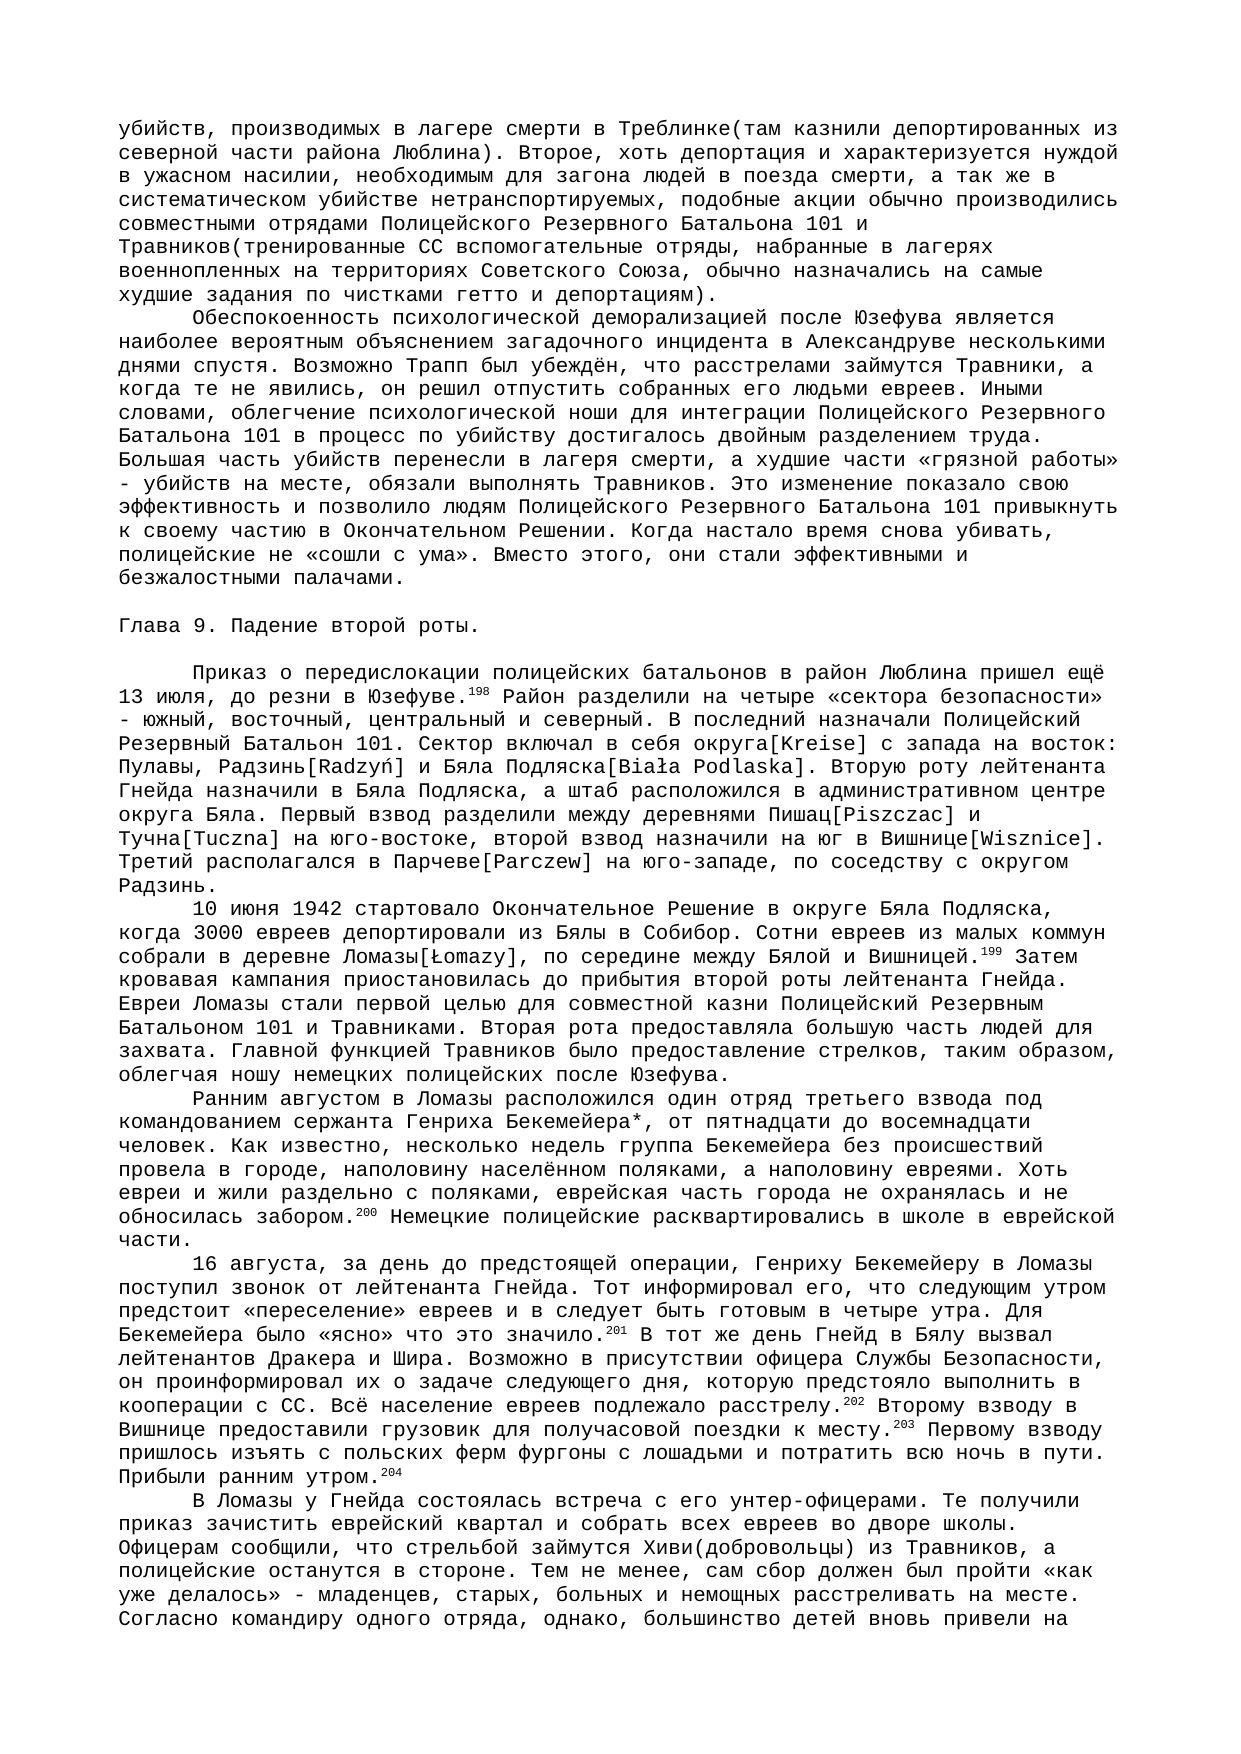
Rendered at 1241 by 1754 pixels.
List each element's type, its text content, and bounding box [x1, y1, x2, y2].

text 16 августа, за день до предстоящей операции, Генриху Бекемейеру в Ломазы поступил звонок от лейтенанта Гнейда. Тот информировал его, что следующим утром предстоит «переселение» евреев и в следует быть готовым в четыре утра. Для Бекемейера было «ясно» что это значило. В тот же день Гнейд в Бялу вызвал лейтенантов Дракера и Шира. Возможно в присутствии офицера Службы Безопасности, он проинформировал их о задаче следующего дня, которую предстояло выполнить в кооперации с СС. Всё население евреев подлежало расстрелу. Второму взводу в Вишнице предоставили грузовик для получасовой поездки к месту. Первому взводу пришлось изъять с польских ферм фургоны с лошадьми и потратить всю ночь в пути. Прибыли ранним утром. [118, 1253, 1122, 1489]
text 10 июня 1942 стартовало Окончательное Решение в округе Бяла Подляска, когда 3000 евреев депортировали из Бялы в Собибор. Сотни евреев из малых коммун собрали в деревне Ломазы[Łomazy], по середине между Бялой и Вишницей. Затем кровавая кампания приостановилась до прибытия второй роты лейтенанта Гнейда. Евреи Ломазы стали первой целью для совместной казни Полицейский Резервным Батальоном 101 и Травниками. Вторая рота предоставляла большую часть людей для захвата. Главной функцией Травников было предоставление стрелков, таким образом, облегчая ношу немецких полицейских после Юзефува. [118, 898, 1122, 1088]
text убийств, производимых в лагере смерти в Треблинке(там казнили депортированных из северной части района Люблина). Второе, хоть депортация и характеризуется нуждой в ужасном насилии, необходимым для загона людей в поезда смерти, а так же в систематическом убийстве нетранспортируемых, подобные акции обычно производились совместными отрядами Полицейского Резервного Батальона 101 и Травников(тренированные СС вспомогательные отряды, набранные в лагерях военнопленных на территориях Советского Союза, обычно назначались на самые худшие задания по чистками гетто и депортациям). [118, 118, 1122, 307]
text Глава 9. Падение второй роты. [118, 615, 1122, 638]
text В Ломазы у Гнейда состоялась встреча с его унтер-офицерами. Те получили приказ зачистить еврейский квартал и собрать всех евреев во дворе школы. Офицерам сообщили, что стрельбой займутся Хиви(добровольцы) из Травников, а полицейские останутся в стороне. Тем не менее, сам сбор должен был пройти «как уже делалось» - младенцев, старых, больных и немощных расстреливать на месте. Согласно командиру одного отряда, однако, большинство детей вновь привели на [118, 1489, 1122, 1631]
text Обеспокоенность психологической деморализацией после Юзефува является наиболее вероятным объяснением загадочного инцидента в Александруве несколькими днями спустя. Возможно Трапп был убеждён, что расстрелами займутся Травники, а когда те не явились, он решил отпустить собранных его людьми евреев. Иными словами, облегчение психологической ноши для интеграции Полицейского Резервного Батальона 101 в процесс по убийству достигалось двойным разделением труда. Большая часть убийств перенесли в лагеря смерти, а худшие части «грязной работы» - убийств на месте, обязали выполнять Травников. Это изменение показало свою эффективность и позволило людям Полицейского Резервного Батальона 101 привыкнуть к своему частию в Окончательном Решении. Когда настало время снова убивать, полицейские не «сошли с ума». Вместо этого, они стали эффективными и безжалостными палачами. [118, 307, 1122, 591]
text Приказ о передислокации полицейских батальонов в район Люблина пришел ещё 13 июля, до резни в Юзефуве. Район разделили на четыре «сектора безопасности» - южный, восточный, центральный и северный. В последний назначали Полицейский Резервный Батальон 101. Сектор включал в себя округа[Kreise] с запада на восток: Пулавы, Радзинь[Radzyń] и Бяла Подляска[Biała Podlaska]. Вторую роту лейтенанта Гнейда назначили в Бяла Подляска, а штаб расположился в административном центре округа Бяла. Первый взвод разделили между деревнями Пишац[Piszczac] и Тучна[Tuczna] на юго-востоке, второй взвод назначили на юг в Вишнице[Wisznice]. Третий располагался в Парчеве[Parczew] на юго-западе, по соседству с округом Радзинь. [118, 662, 1122, 898]
text Ранним августом в Ломазы расположился один отряд третьего взвода под командованием сержанта Генриха Бекемейера*, от пятнадцати до восемнадцати человек. Как известно, несколько недель группа Бекемейера без происшествий провела в городе, наполовину населённом поляками, а наполовину евреями. Хоть евреи и жили раздельно с поляками, еврейская часть города не охранялась и не обносилась забором. Немецкие полицейские расквартировались в школе в еврейской части. [118, 1088, 1122, 1253]
